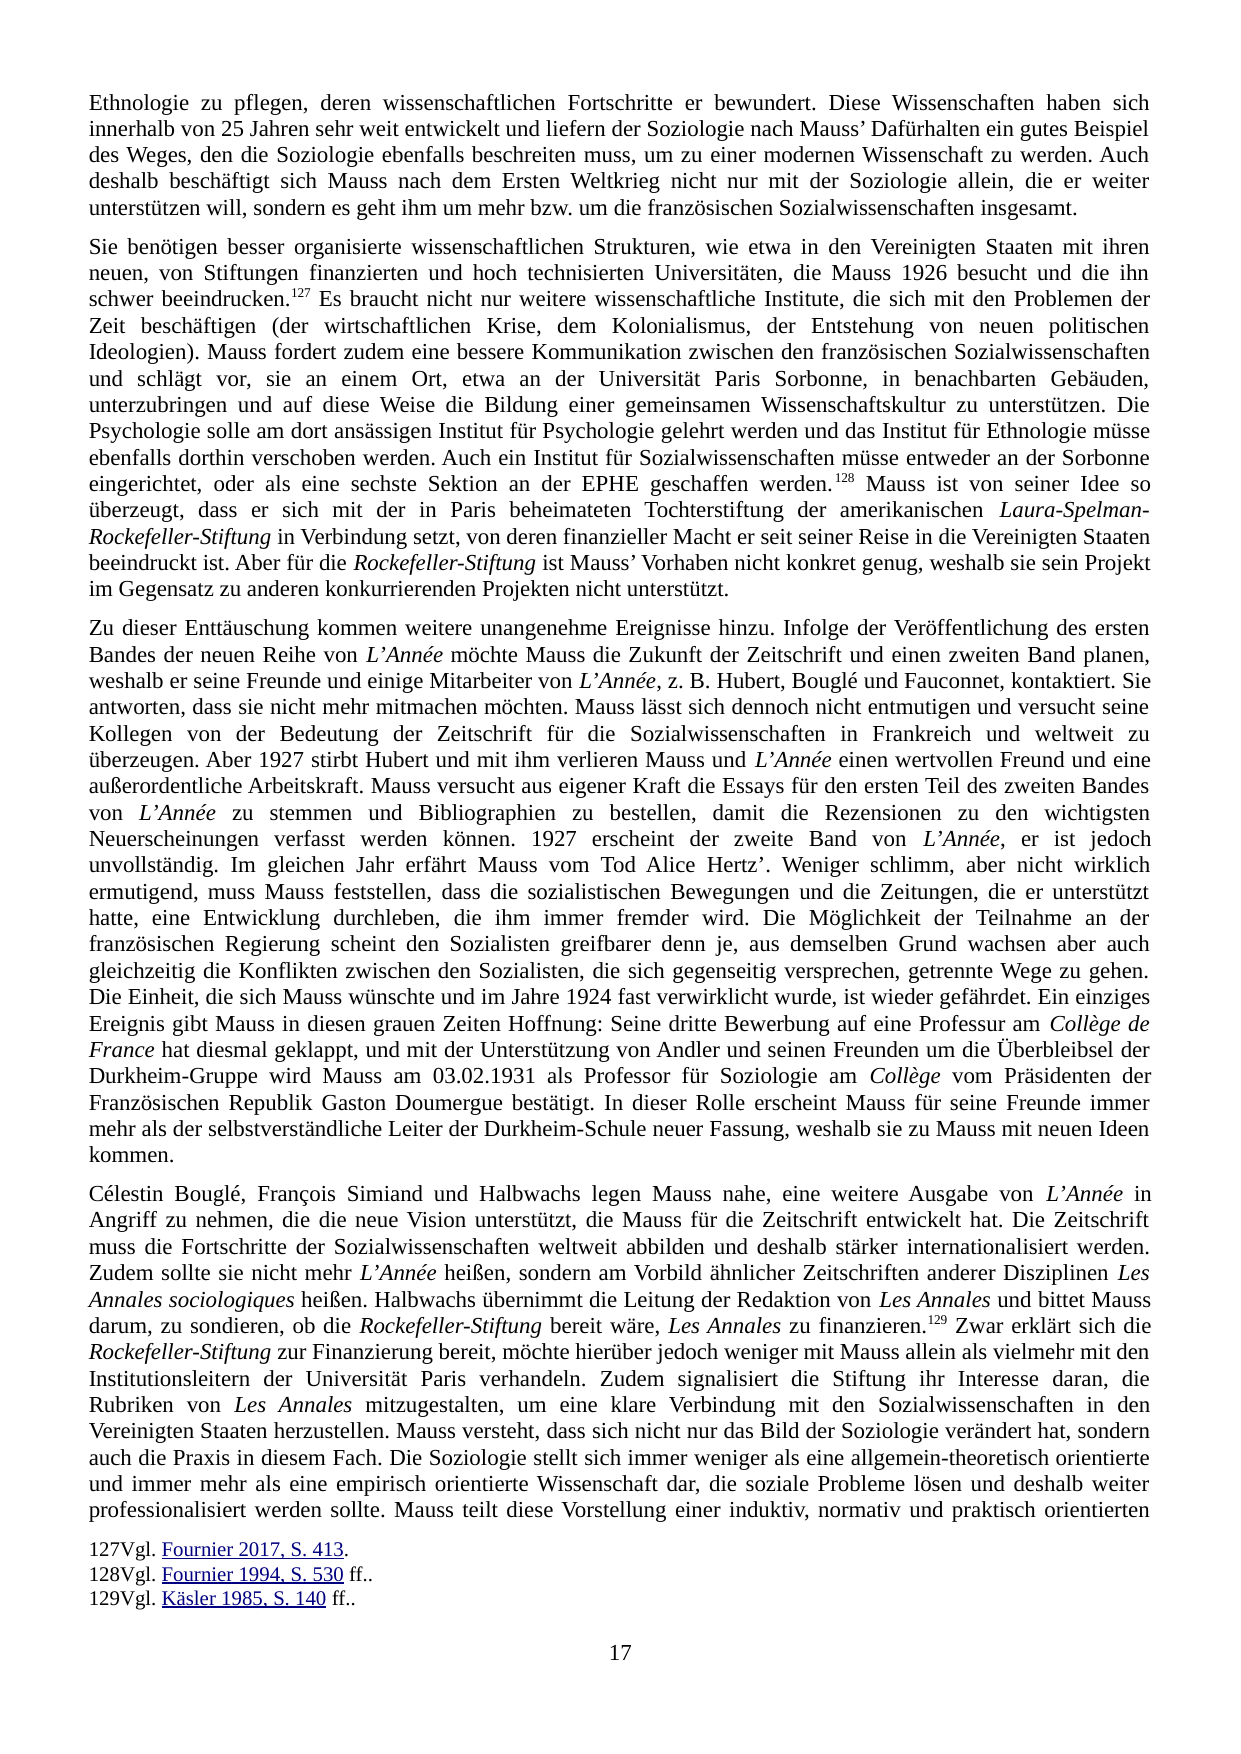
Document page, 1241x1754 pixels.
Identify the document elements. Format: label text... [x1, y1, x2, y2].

text Vgl. Fournier 1994, S. 530 ff.. [88, 1561, 1152, 1586]
text Zu dieser Enttäuschung kommen weitere unangenehme Ereignisse hinzu. Infolge der Veröffentlichung des ersten Bandes der neuen Reihe von L’Année möchte Mauss die Zukunft der Zeitschrift und einen zweiten Band planen, weshalb er seine Freunde und einige Mitarbeiter von L’Année, z. B. Hubert, Bouglé und Fauconnet, kontaktiert. Sie antworten, dass sie nicht mehr mitmachen möchten. Mauss lässt sich dennoch nicht entmutigen und versucht seine Kollegen von der Bedeutung der Zeitschrift für die Sozialwissenschaften in Frankreich und weltweit zu überzeugen. Aber 1927 stirbt Hubert und mit ihm verlieren Mauss und L’Année einen wertvollen Freund und eine außerordentliche Arbeitskraft. Mauss versucht aus eigener Kraft die Essays für den ersten Teil des zweiten Bandes von L’Année zu stemmen und Bibliographien zu bestellen, damit die Rezensionen zu den wichtigsten Neuerscheinungen verfasst werden können. 1927 erscheint der zweite Band von L’Année, er ist jedoch unvollständig. Im gleichen Jahr erfährt Mauss vom Tod Alice Hertz’. Weniger schlimm, aber nicht wirklich ermutigend, muss Mauss feststellen, dass die sozialistischen Bewegungen und die Zeitungen, die er unterstützt hatte, eine Entwicklung durchleben, die ihm immer fremder wird. Die Möglichkeit der Teilnahme an der französischen Regierung scheint den Sozialisten greifbarer denn je, aus demselben Grund wachsen aber auch gleichzeitig die Konflikten zwischen den Sozialisten, die sich gegenseitig versprechen, getrennte Wege zu gehen. Die Einheit, die sich Mauss wünschte und im Jahre 1924 fast verwirklicht wurde, ist wieder gefährdet. Ein einziges Ereignis gibt Mauss in diesen grauen Zeiten Hoffnung: Seine dritte Bewerbung auf eine Professur am Collège de France hat diesmal geklappt, und mit der Unterstützung von Andler und seinen Freunden um die Überbleibsel der Durkheim-Gruppe wird Mauss am 03.02.1931 als Professor für Soziologie am Collège vom Präsidenten der Französischen Republik Gaston Doumergue bestätigt. In dieser Rolle erscheint Mauss für seine Freunde immer mehr als der selbstverständliche Leiter der Durkheim-Schule neuer Fassung, weshalb sie zu Mauss mit neuen Ideen kommen. [88, 614, 1152, 1168]
text Vgl. Fournier 2017, S. 413. [88, 1537, 1152, 1561]
text Célestin Bouglé, François Simiand und Halbwachs legen Mauss nahe, eine weitere Ausgabe von L’Année in Angriff zu nehmen, die die neue Vision unterstützt, die Mauss für die Zeitschrift entwickelt hat. Die Zeitschrift muss die Fortschritte der Sozialwissenschaften weltweit abbilden und deshalb stärker internationalisiert werden. Zudem sollte sie nicht mehr L’Année heißen, sondern am Vorbild ähnlicher Zeitschriften anderer Disziplinen Les Annales sociologiques heißen. Halbwachs übernimmt die Leitung der Redaktion von Les Annales und bittet Mauss darum, zu sondieren, ob die Rockefeller-Stiftung bereit wäre, Les Annales zu finanzieren. Zwar erklärt sich die Rockefeller-Stiftung zur Finanzierung bereit, möchte hierüber jedoch weniger mit Mauss allein als vielmehr mit den Institutionsleitern der Universität Paris verhandeln. Zudem signalisiert die Stiftung ihr Interesse daran, die Rubriken von Les Annales mitzugestalten, um eine klare Verbindung mit den Sozialwissenschaften in den Vereinigten Staaten herzustellen. Mauss versteht, dass sich nicht nur das Bild der Soziologie verändert hat, sondern auch die Praxis in diesem Fach. Die Soziologie stellt sich immer weniger als eine allgemein-theoretisch orientierte und immer mehr als eine empirisch orientierte Wissenschaft dar, die soziale Probleme lösen und deshalb weiter professionalisiert werden sollte. Mauss teilt diese Vorstellung einer induktiv, normativ und praktisch orientierten [88, 1180, 1152, 1523]
text Ethnologie zu pflegen, deren wissenschaftlichen Fortschritte er bewundert. Diese Wissenschaften haben sich innerhalb von 25 Jahren sehr weit entwickelt und liefern der Soziologie nach Mauss’ Dafürhalten ein gutes Beispiel des Weges, den die Soziologie ebenfalls beschreiten muss, um zu einer modernen Wissenschaft zu werden. Auch deshalb beschäftigt sich Mauss nach dem Ersten Weltkrieg nicht nur mit der Soziologie allein, die er weiter unterstützen will, sondern es geht ihm um mehr bzw. um die französischen Sozialwissenschaften insgesamt. [88, 88, 1152, 220]
text Vgl. Käsler 1985, S. 140 ff.. [88, 1586, 1152, 1609]
text Sie benötigen besser organisierte wissenschaftlichen Strukturen, wie etwa in den Vereinigten Staaten mit ihren neuen, von Stiftungen finanzierten und hoch technisierten Universitäten, die Mauss 1926 besucht und die ihn schwer beeindrucken. Es braucht nicht nur weitere wissenschaftliche Institute, die sich mit den Problemen der Zeit beschäftigen (der wirtschaftlichen Krise, dem Kolonialismus, der Entstehung von neuen politischen Ideologien). Mauss fordert zudem eine bessere Kommunikation zwischen den französischen Sozialwissenschaften und schlägt vor, sie an einem Ort, etwa an der Universität Paris Sorbonne, in benachbarten Gebäuden, unterzubringen und auf diese Weise die Bildung einer gemeinsamen Wissenschaftskultur zu unterstützen. Die Psychologie solle am dort ansässigen Institut für Psychologie gelehrt werden und das Institut für Ethnologie müsse ebenfalls dorthin verschoben werden. Auch ein Institut für Sozialwissenschaften müsse entweder an der Sorbonne eingerichtet, oder als eine sechste Sektion an der EPHE geschaffen werden. Mauss ist von seiner Idee so überzeugt, dass er sich mit der in Paris beheimateten Tochterstiftung der amerikanischen Laura-Spelman-Rockefeller-Stiftung in Verbindung setzt, von deren finanzieller Macht er seit seiner Reise in die Vereinigten Staaten beeindruckt ist. Aber für die Rockefeller-Stiftung ist Mauss’ Vorhaben nicht konkret genug, weshalb sie sein Projekt im Gegensatz zu anderen konkurrierenden Projekten nicht unterstützt. [88, 233, 1152, 602]
